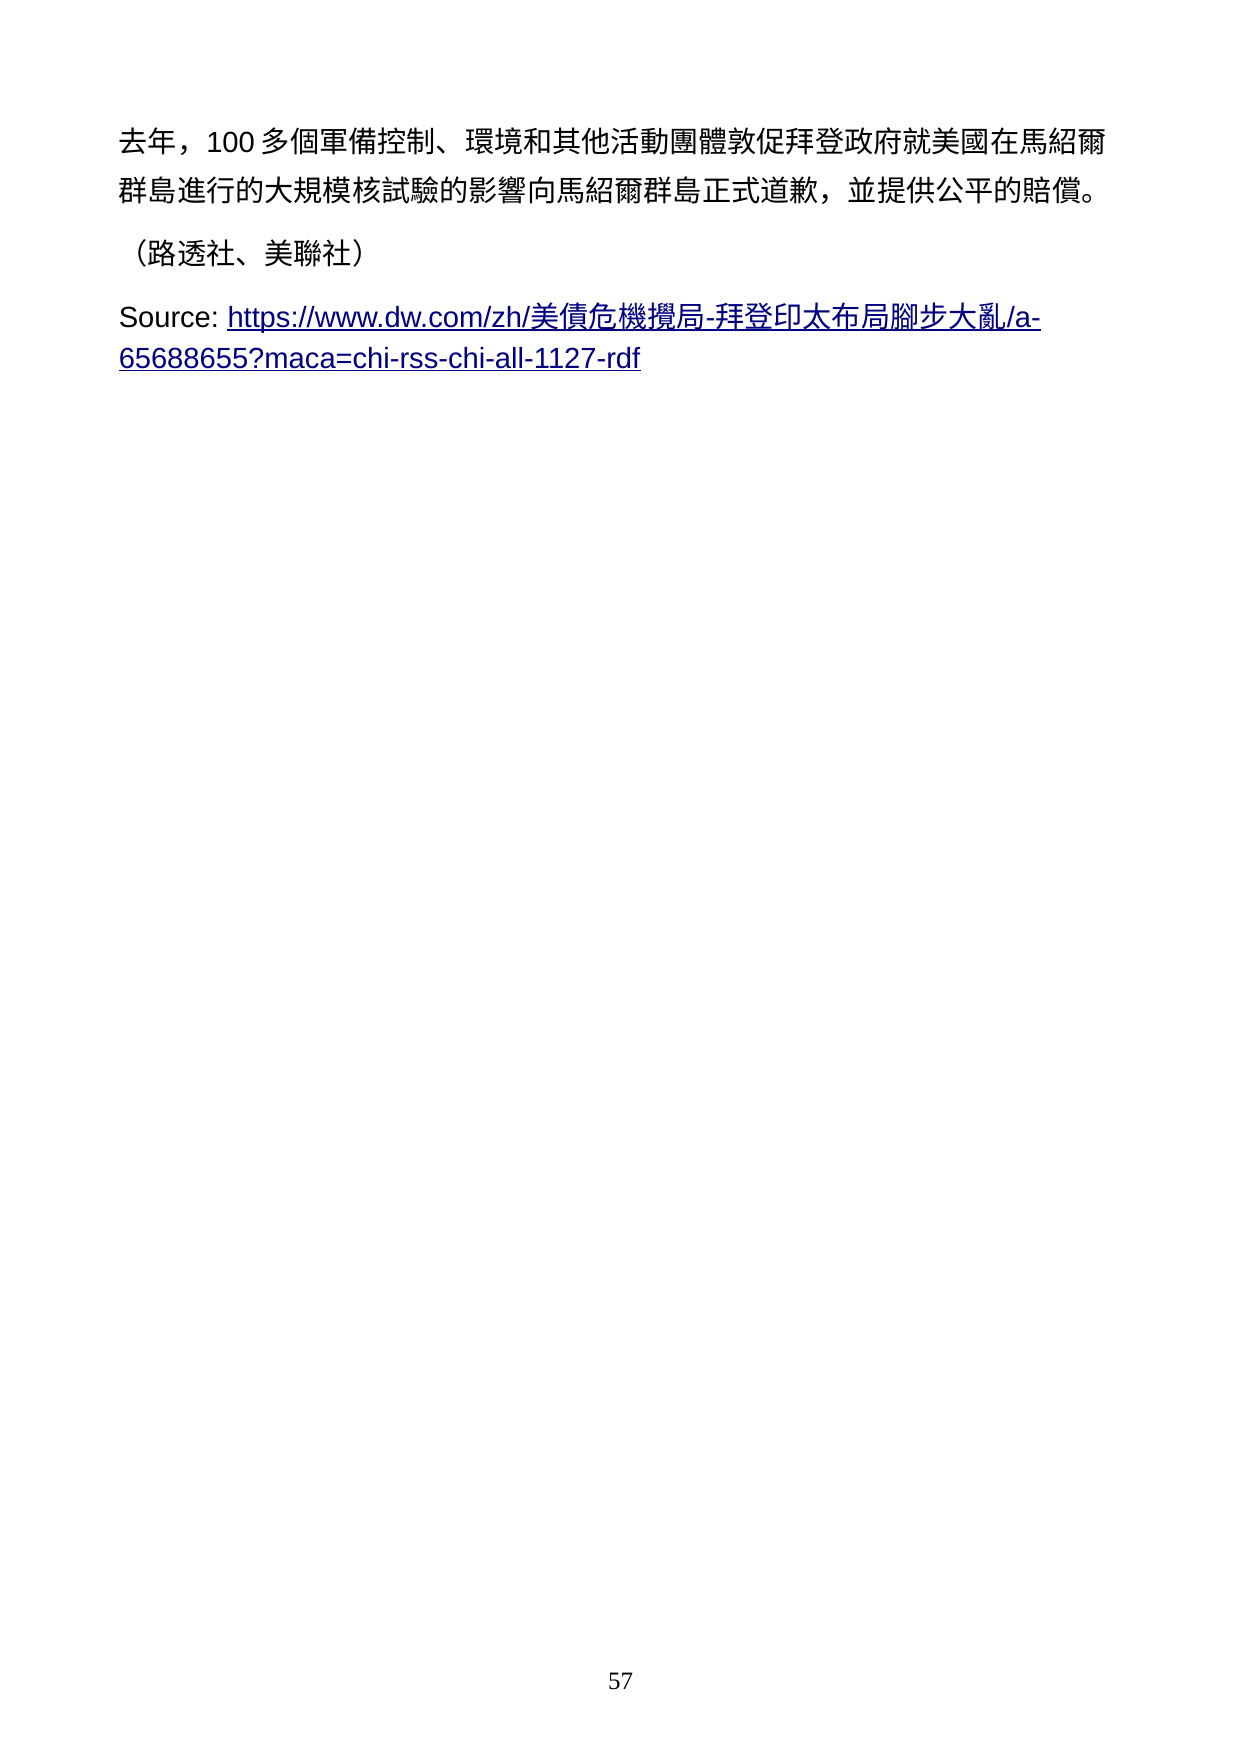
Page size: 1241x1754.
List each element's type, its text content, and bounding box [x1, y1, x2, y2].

text 去年，100多個軍備控制、環境和其他活動團體敦促拜登政府就美國在馬紹爾群島進行的大規模核試驗的影響向馬紹爾群島正式道歉，並提供公平的賠償。 [118, 118, 1122, 209]
text Source: https://www.dw.com/zh/美債危機攪局-拜登印太布局腳步大亂/a-65688655?maca=chi-rss-chi-all-1127-rdf [118, 293, 1122, 374]
text （路透社、美聯社） [118, 230, 1122, 272]
